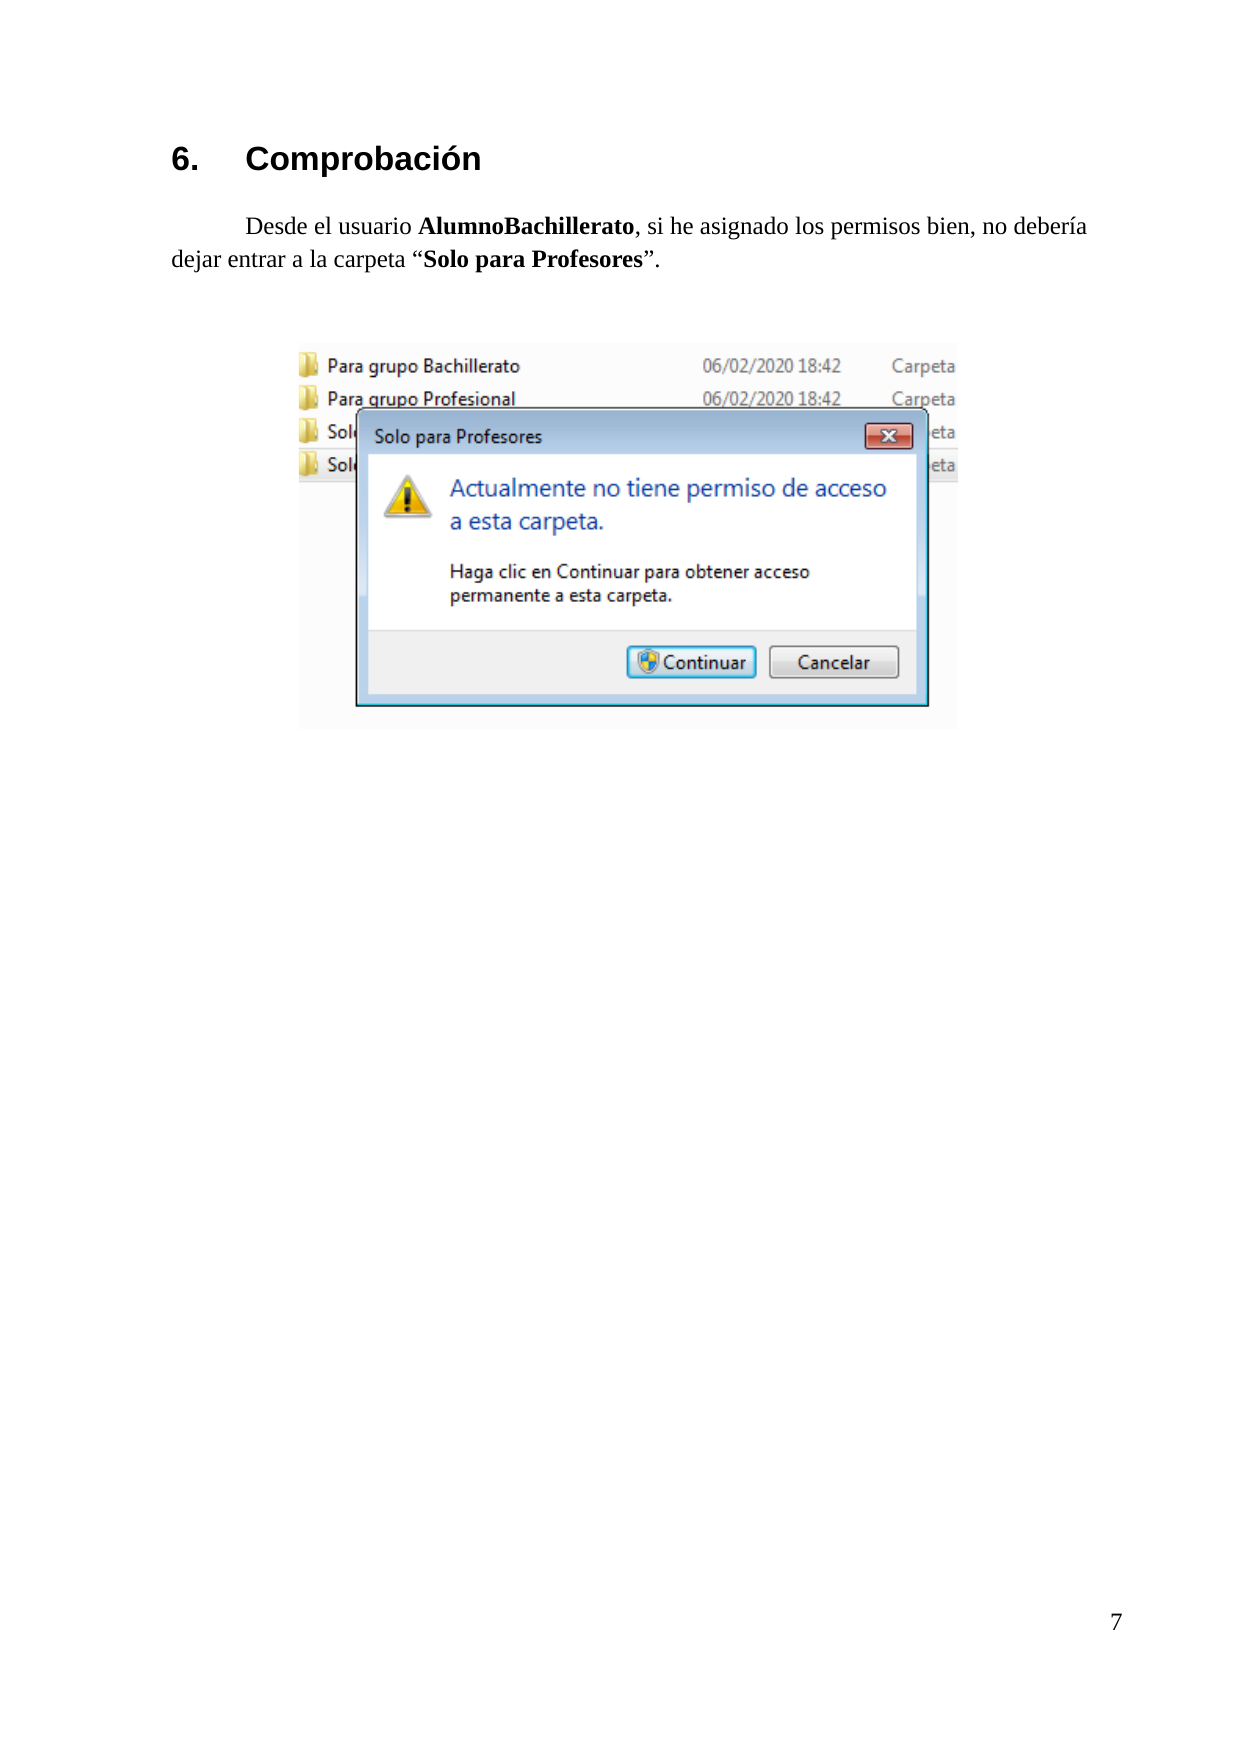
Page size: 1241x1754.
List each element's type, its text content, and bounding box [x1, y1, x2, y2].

subtitle Desde el usuario AlumnoBachillerato, si he asignado los permisos bien, no debería dejar entrar a la carpeta “Solo para Profesores”. [171, 211, 1122, 273]
subtitle Comprobación [171, 139, 1122, 178]
picture [298, 343, 958, 729]
